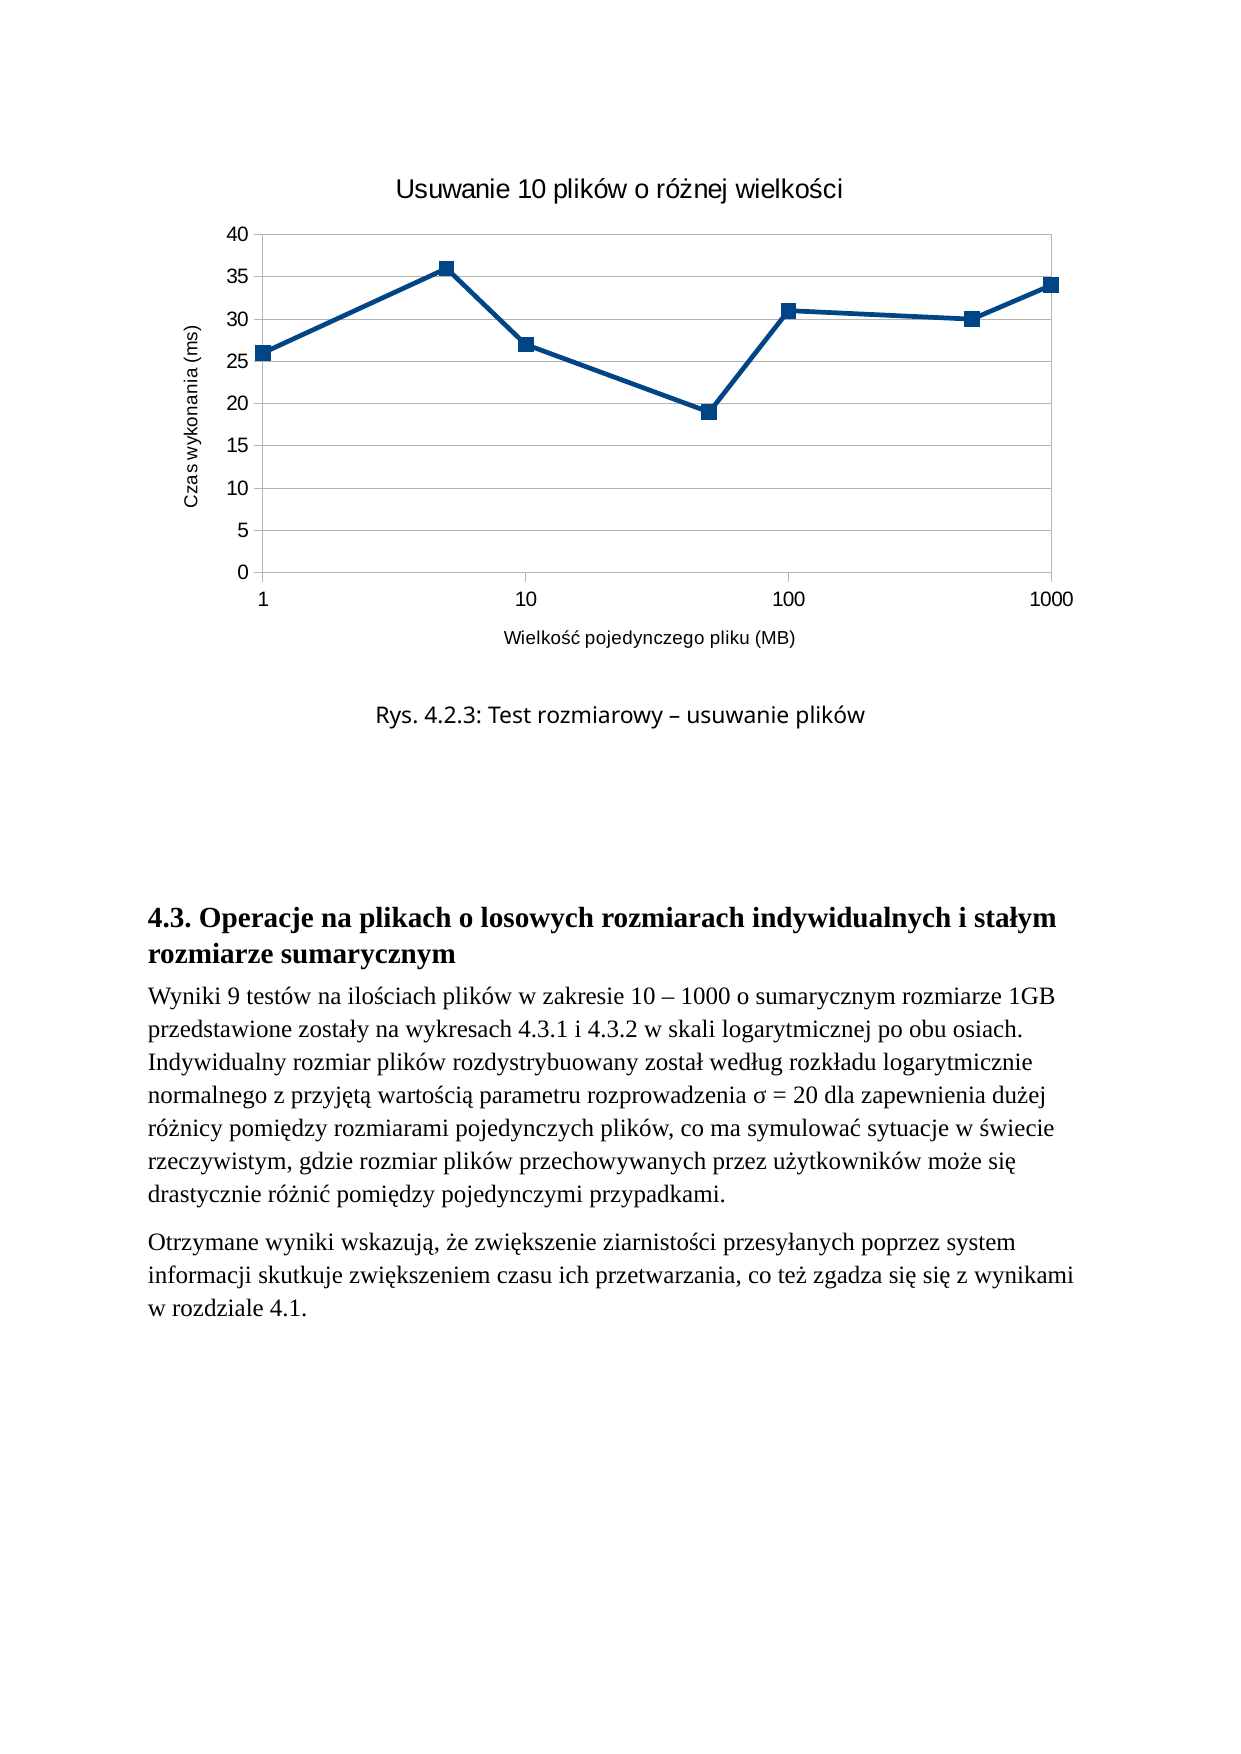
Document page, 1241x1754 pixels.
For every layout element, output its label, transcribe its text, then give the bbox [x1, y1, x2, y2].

subtitle 4.3. Operacje na plikach o losowych rozmiarach indywidualnych i stałym rozmiarze sumarycznym [148, 900, 1093, 970]
text Otrzymane wyniki wskazują, że zwiększenie ziarnistości przesyłanych poprzez system informacji skutkuje zwiększeniem czasu ich przetwarzania, co też zgadza się się z wynikami w rozdziale 4.1. [148, 1227, 1093, 1321]
text Rys. 4.2.3: Test rozmiarowy – usuwanie plików [148, 699, 1093, 730]
text Wyniki 9 testów na ilościach plików w zakresie 10 – 1000 o sumarycznym rozmiarze 1GB przedstawione zostały na wykresach 4.3.1 i 4.3.2 w skali logarytmicznej po obu osiach. Indywidualny rozmiar plików rozdystrybuowany został według rozkładu logarytmicznie normalnego z przyjętą wartością parametru rozprowadzenia σ = 20 dla zapewnienia dużej różnicy pomiędzy rozmiarami pojedynczych plików, co ma symulować sytuacje w świecie rzeczywistym, gdzie rozmiar plików przechowywanych przez użytkowników może się drastycznie różnić pomiędzy pojedynczymi przypadkami. [148, 981, 1093, 1208]
